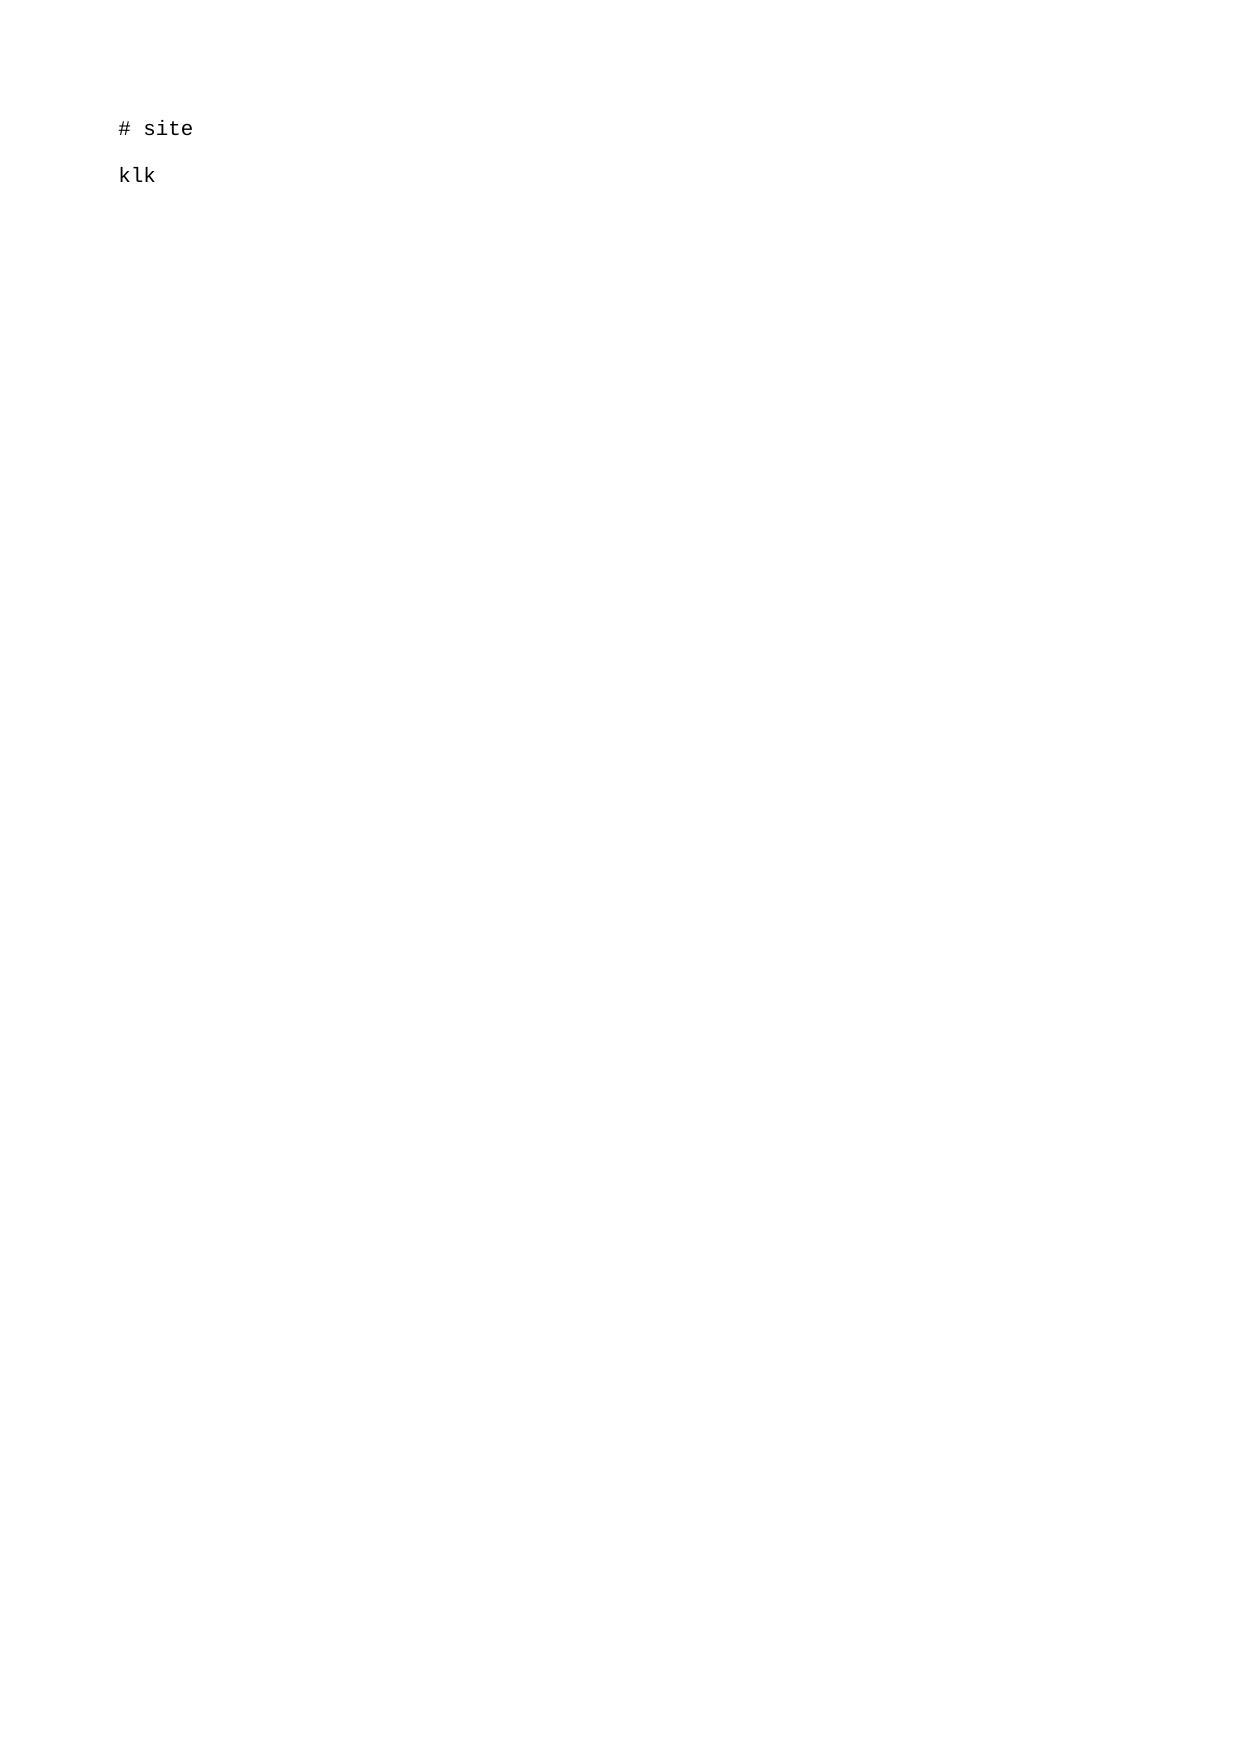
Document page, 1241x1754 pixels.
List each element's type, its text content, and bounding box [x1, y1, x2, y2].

text klk [118, 165, 1122, 189]
text # site [118, 118, 1122, 142]
